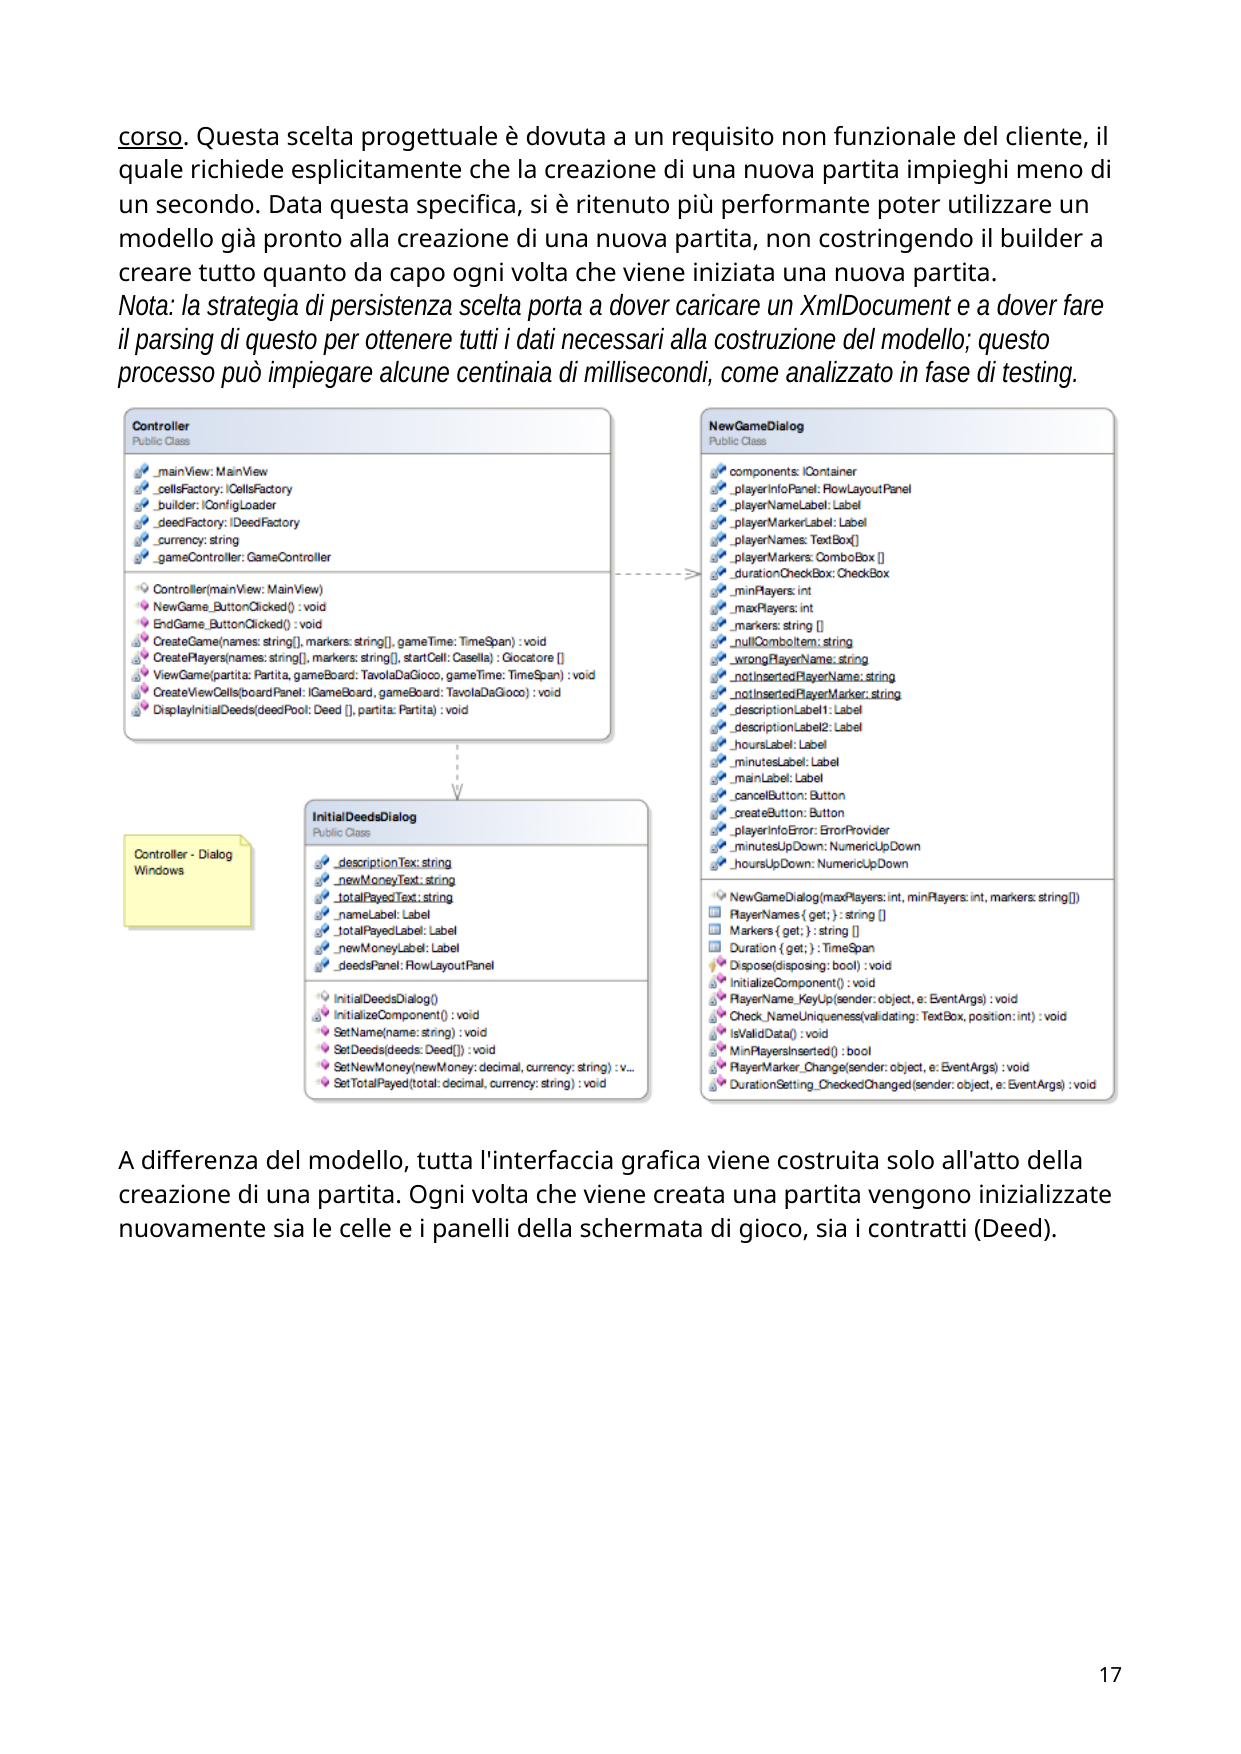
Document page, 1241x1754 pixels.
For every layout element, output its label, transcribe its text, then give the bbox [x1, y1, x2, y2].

text A differenza del modello, tutta l'interfaccia grafica viene costruita solo all'atto della creazione di una partita. Ogni volta che viene creata una partita vengono inizializzate nuovamente sia le celle e i panelli della schermata di gioco, sia i contratti (Deed). [118, 1143, 1122, 1245]
picture [118, 401, 1122, 1109]
text Nota: la strategia di persistenza scelta porta a dover caricare un XmlDocument e a dover fare il parsing di questo per ottenere tutti i dati necessari alla costruzione del modello; questo processo può impiegare alcune centinaia di millisecondi, come analizzato in fase di testing. [118, 288, 1122, 389]
text corso. Questa scelta progettuale è dovuta a un requisito non funzionale del cliente, il quale richiede esplicitamente che la creazione di una nuova partita impieghi meno di un secondo. Data questa specifica, si è ritenuto più performante poter utilizzare un modello già pronto alla creazione di una nuova partita, non costringendo il builder a creare tutto quanto da capo ogni volta che viene iniziata una nuova partita. [118, 118, 1122, 288]
